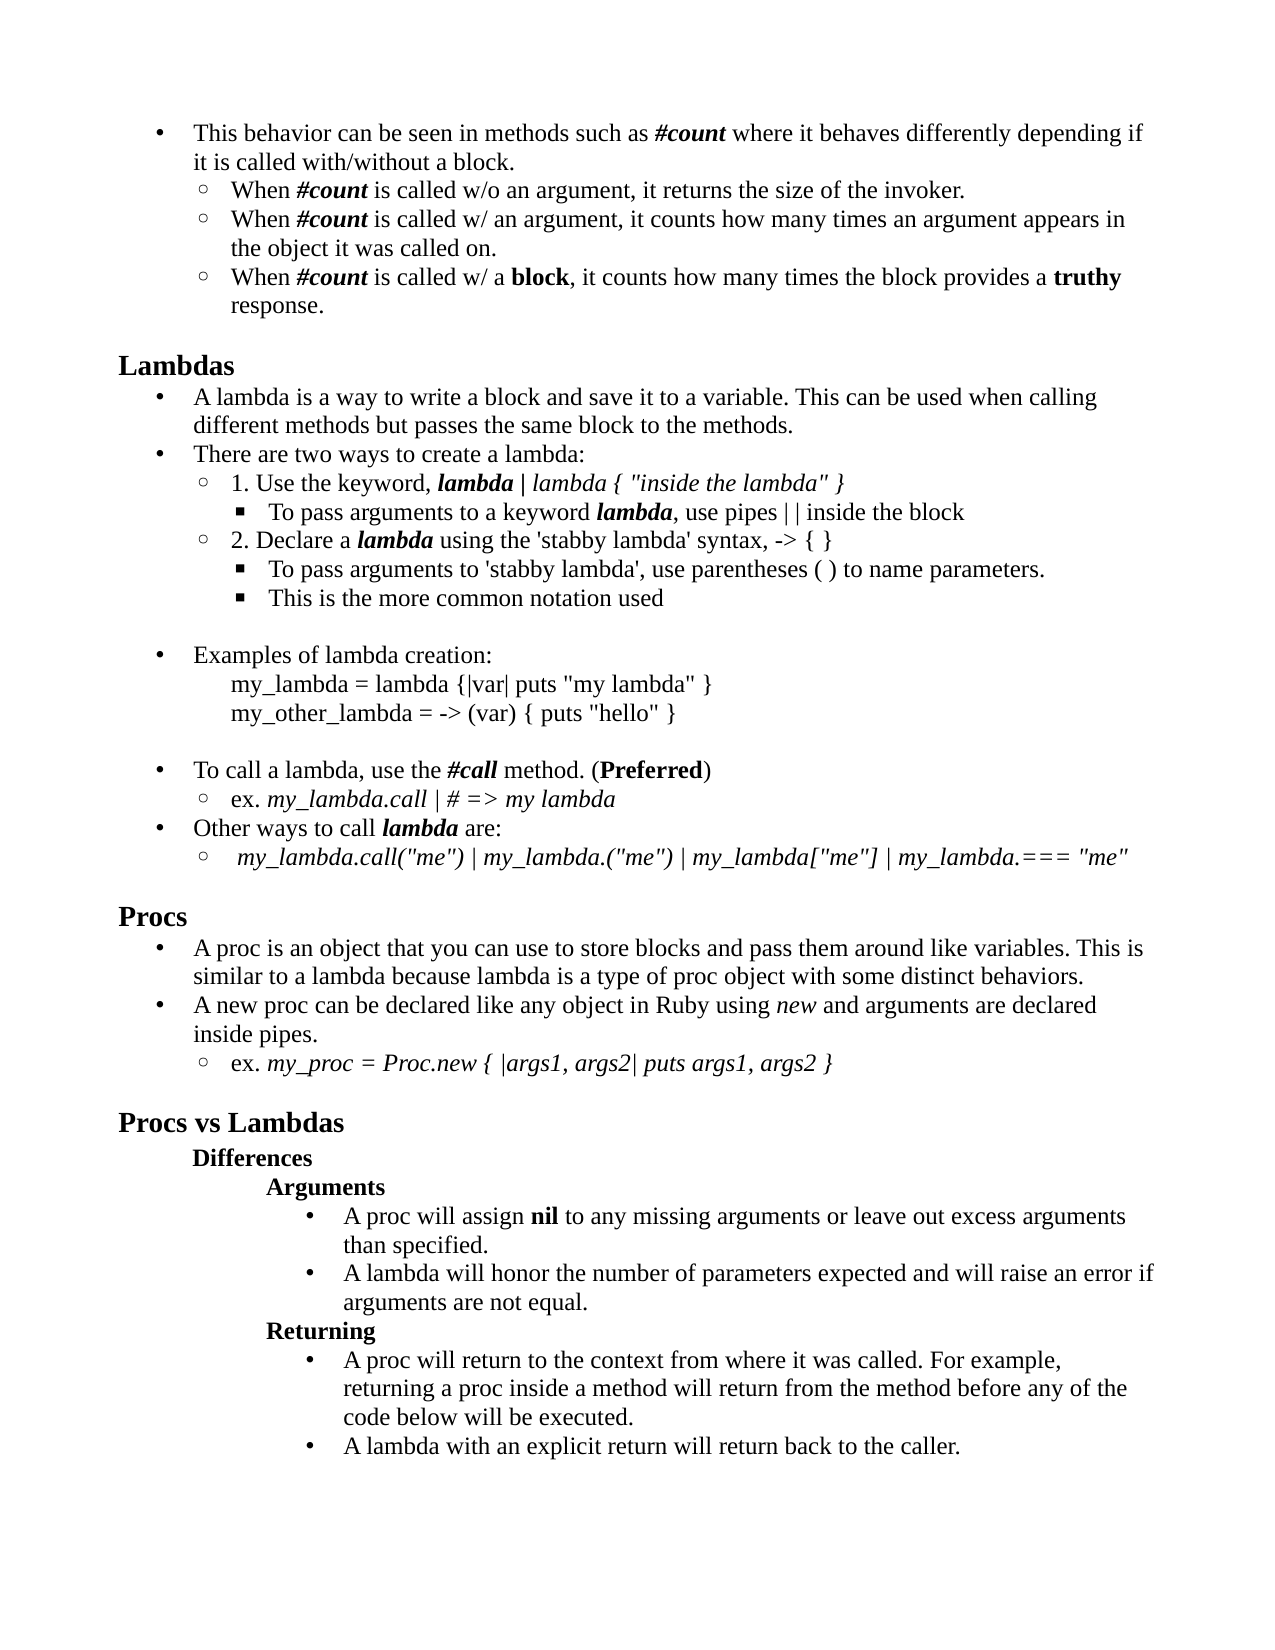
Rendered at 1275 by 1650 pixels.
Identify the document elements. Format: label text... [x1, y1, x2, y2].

list ex. my_proc = Proc.new { |args1, args2| puts args1, args2 } [193, 1048, 1157, 1076]
list Other ways to call lambda are: [156, 813, 1157, 842]
list A new proc can be declared like any object in Ruby using new and arguments are declared inside pipes. [156, 990, 1157, 1048]
list A proc is an object that you can use to store blocks and pass them around like variables. This is similar to a lambda because lambda is a type of proc object with some distinct behaviors. [156, 933, 1157, 990]
list A proc will return to the context from where it was called. For example, returning a proc inside a method will return from the method before any of the code below will be executed. [306, 1345, 1157, 1431]
list When #count is called w/ an argument, it counts how many times an argument appears in the object it was called on. [193, 204, 1157, 262]
list This behavior can be seen in methods such as #count where it behaves differently depending if it is called with/without a block. [156, 118, 1157, 176]
list my_lambda = lambda {|var| puts "my lambda" } [193, 669, 1157, 698]
list 1. Use the keyword, lambda | lambda { "inside the lambda" } [193, 468, 1157, 497]
list This is the more common notation used [231, 583, 1157, 612]
list my_lambda.call("me") | my_lambda.("me") | my_lambda["me"] | my_lambda.=== "me" [193, 842, 1157, 870]
list When #count is called w/ a block, it counts how many times the block provides a truthy response. [193, 262, 1157, 319]
list To call a lambda, use the #call method. (Preferred) [156, 755, 1157, 784]
text Differences [118, 1139, 1157, 1172]
list 2. Declare a lambda using the 'stabby lambda' syntax, -> { } [193, 525, 1157, 554]
text Arguments [118, 1172, 1157, 1201]
list When #count is called w/o an argument, it returns the size of the invoker. [193, 176, 1157, 204]
text Procs vs Lambdas [118, 1105, 1157, 1139]
list A proc will assign nil to any missing arguments or leave out excess arguments than specified. [306, 1201, 1157, 1258]
list To pass arguments to 'stabby lambda', use parentheses ( ) to name parameters. [231, 554, 1157, 583]
text Procs [118, 899, 1157, 933]
text Returning [118, 1316, 1157, 1345]
list my_other_lambda = -> (var) { puts "hello" } [193, 698, 1157, 727]
text Lambdas [118, 348, 1157, 382]
list There are two ways to create a lambda: [156, 439, 1157, 468]
list A lambda with an explicit return will return back to the caller. [306, 1431, 1157, 1460]
list ex. my_lambda.call | # => my lambda [193, 784, 1157, 813]
list To pass arguments to a keyword lambda, use pipes | | inside the block [231, 497, 1157, 525]
list A lambda will honor the number of parameters expected and will raise an error if arguments are not equal. [306, 1258, 1157, 1316]
list A lambda is a way to write a block and save it to a variable. This can be used when calling different methods but passes the same block to the methods. [156, 382, 1157, 439]
list Examples of lambda creation: [156, 640, 1157, 669]
